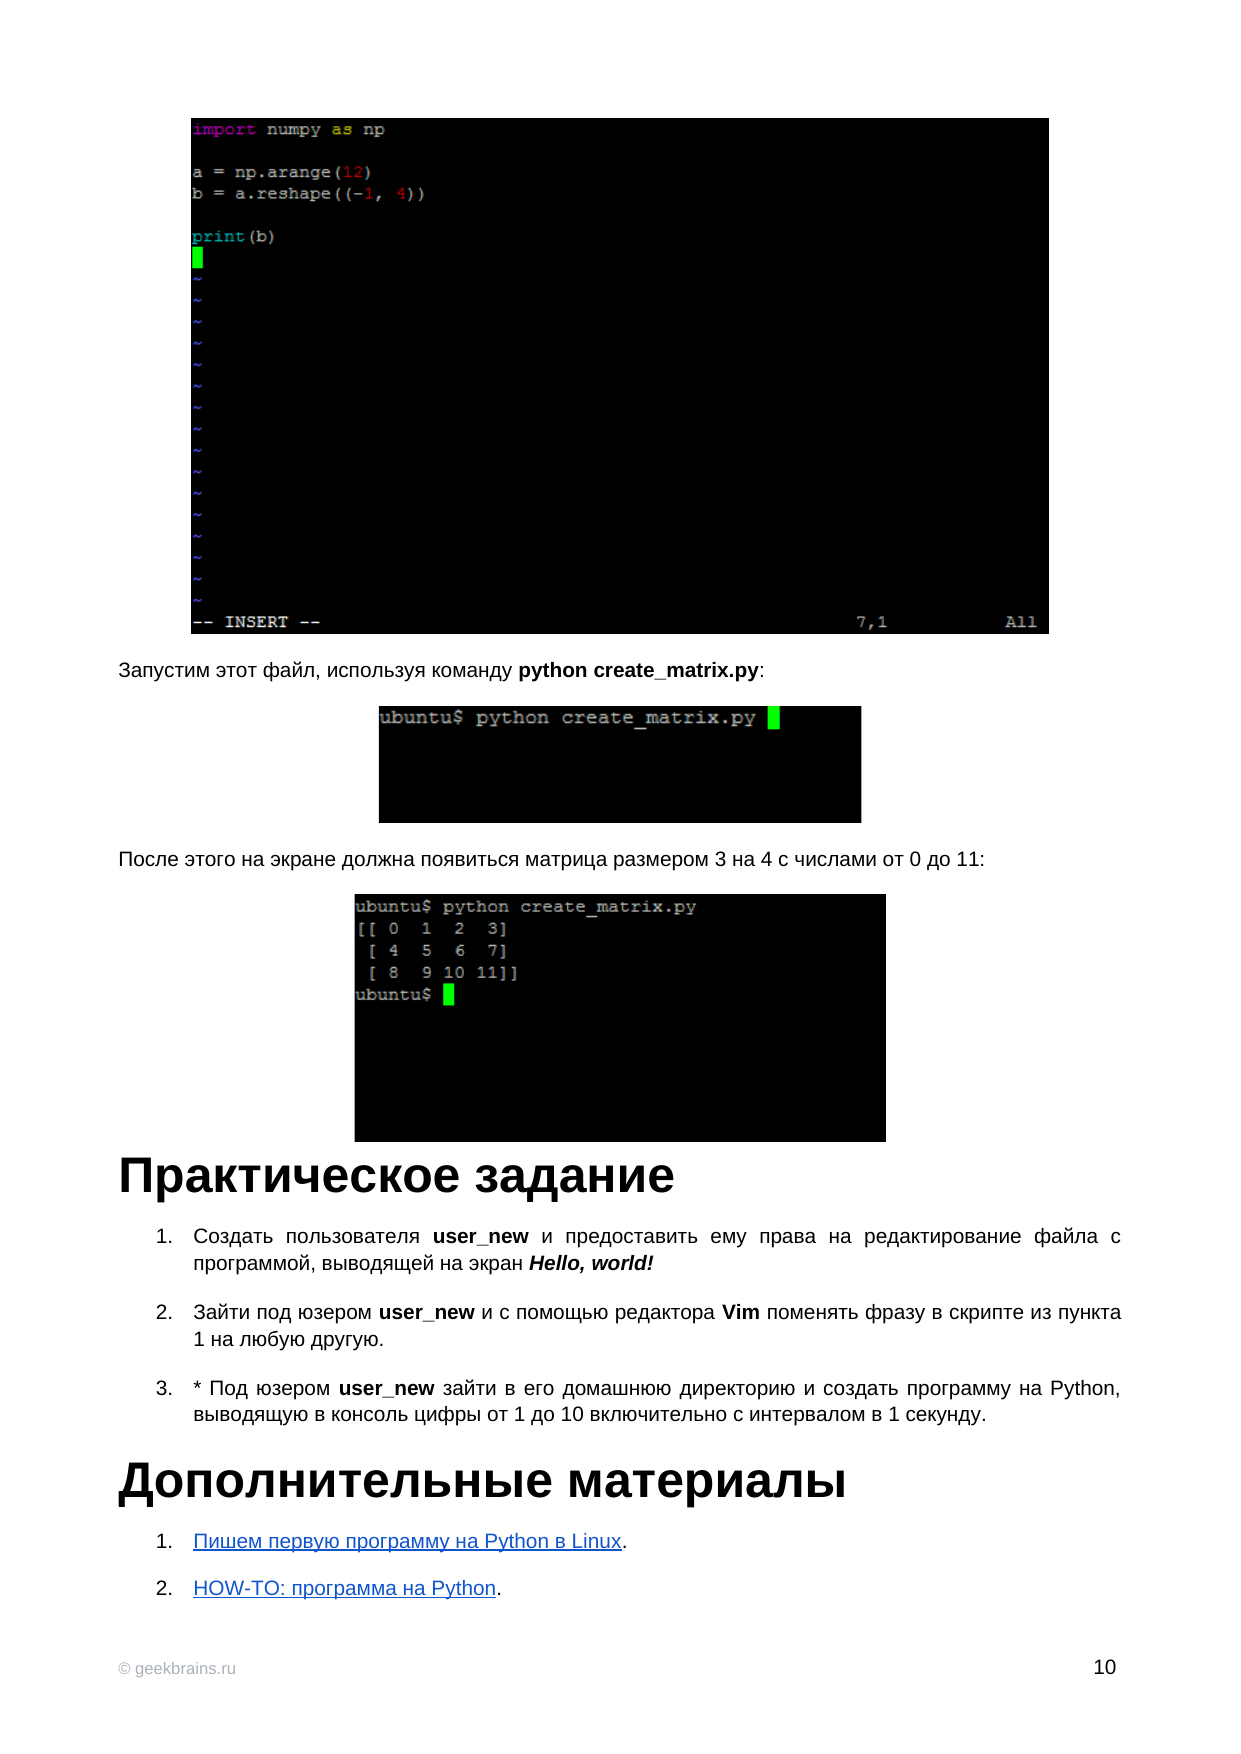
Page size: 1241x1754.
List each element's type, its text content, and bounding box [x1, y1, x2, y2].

subtitle Практическое задание [118, 1145, 1122, 1203]
text После этого на экране должна появиться матрица размером 3 на 4 с числами от 0 до 11: [118, 847, 1122, 871]
list Зайти под юзером user_new и с помощью редактора Vim поменять фразу в скрипте из пункта 1 на любую другую. [156, 1299, 1122, 1351]
subtitle Дополнительные материалы [118, 1450, 1122, 1508]
list Пишем первую программу на Python в Linux. [156, 1528, 1122, 1552]
list Создать пользователя user_new и предоставить ему права на редактирование файла с программой, выводящей на экран Hello, world! [156, 1224, 1122, 1275]
text Запустим этот файл, используя команду python create_matrix.py: [118, 658, 1122, 682]
list HOW-TO: программа на Python. [156, 1576, 1122, 1600]
picture [191, 118, 1049, 634]
picture [354, 894, 886, 1142]
picture [378, 706, 862, 823]
list * Под юзером user_new зайти в его домашнюю директорию и создать программу на Python, выводящую в консоль цифры от 1 до 10 включительно с интервалом в 1 секунду. [156, 1375, 1122, 1426]
